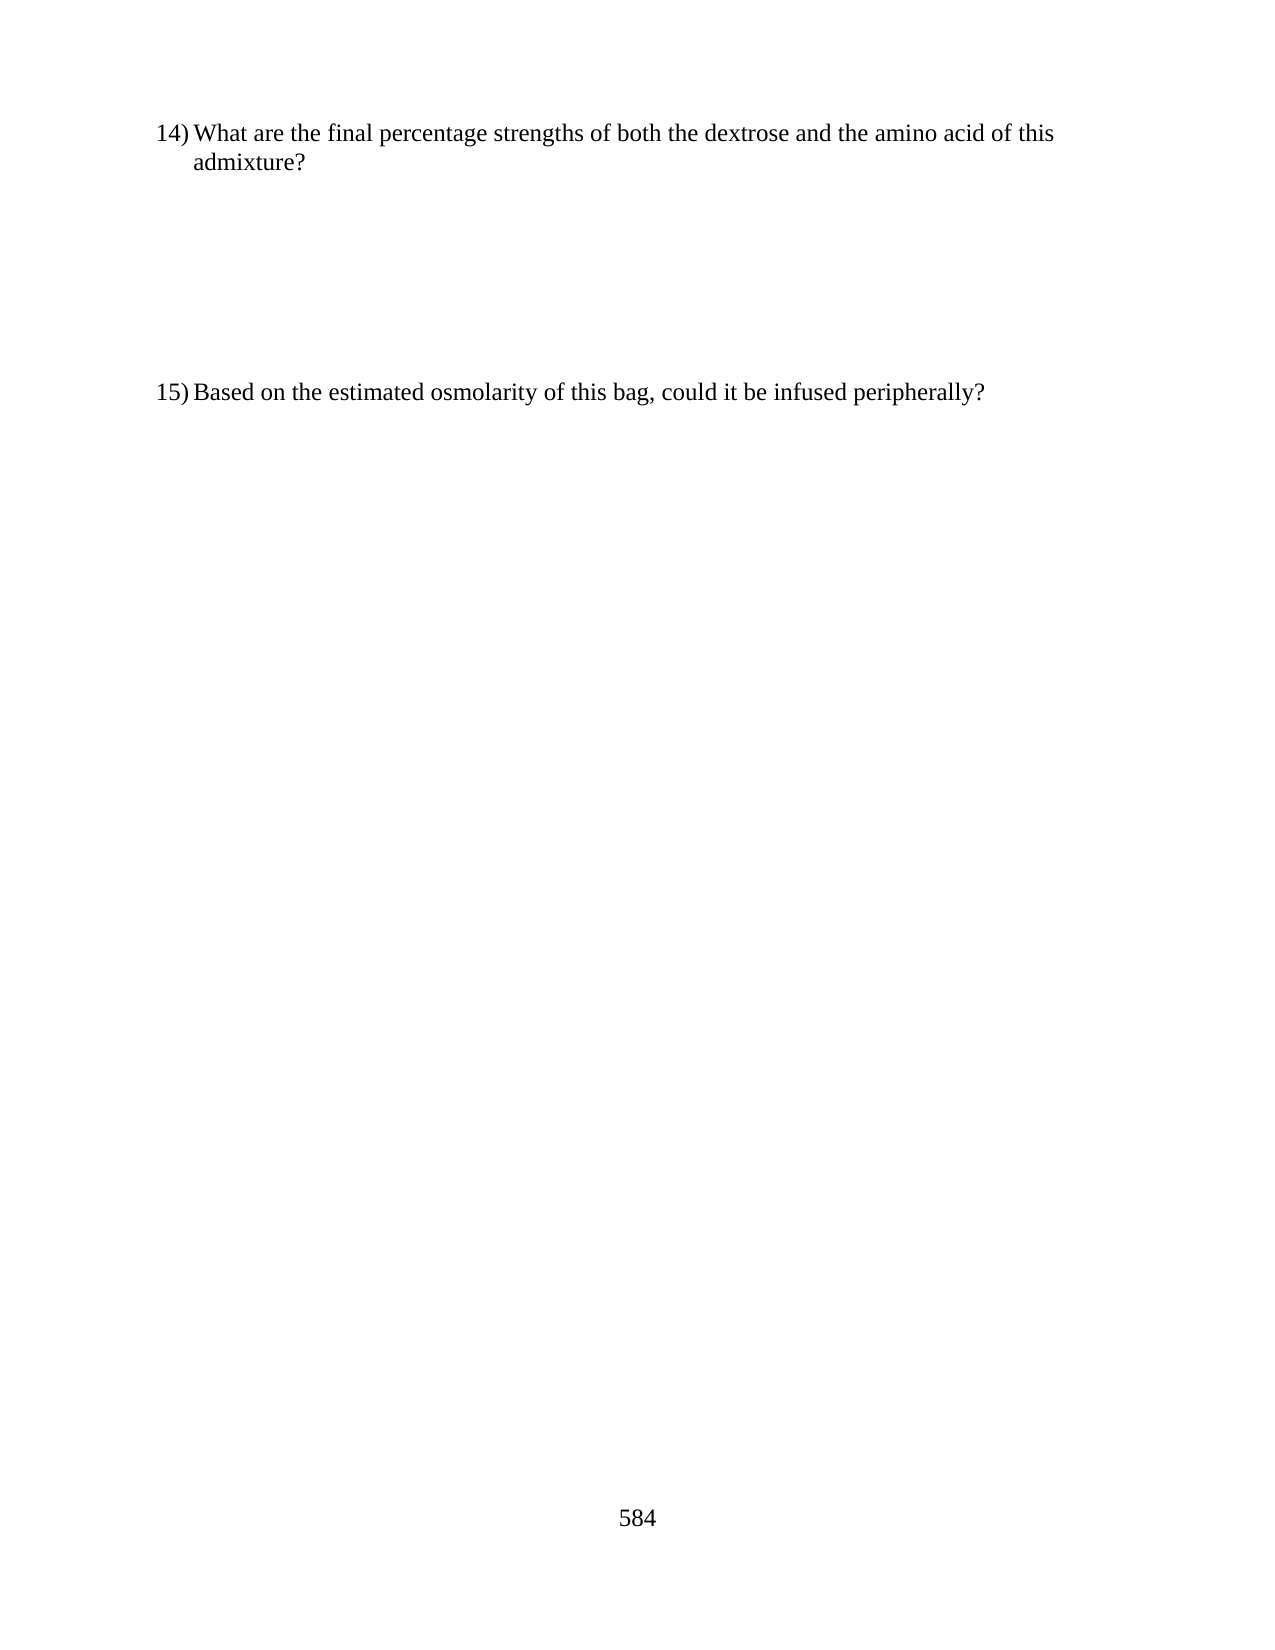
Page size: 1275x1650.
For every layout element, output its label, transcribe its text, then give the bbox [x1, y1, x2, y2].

list Based on the estimated osmolarity of this bag, could it be infused peripherally? [156, 377, 1157, 406]
list What are the final percentage strengths of both the dextrose and the amino acid of this admixture? [156, 118, 1157, 176]
